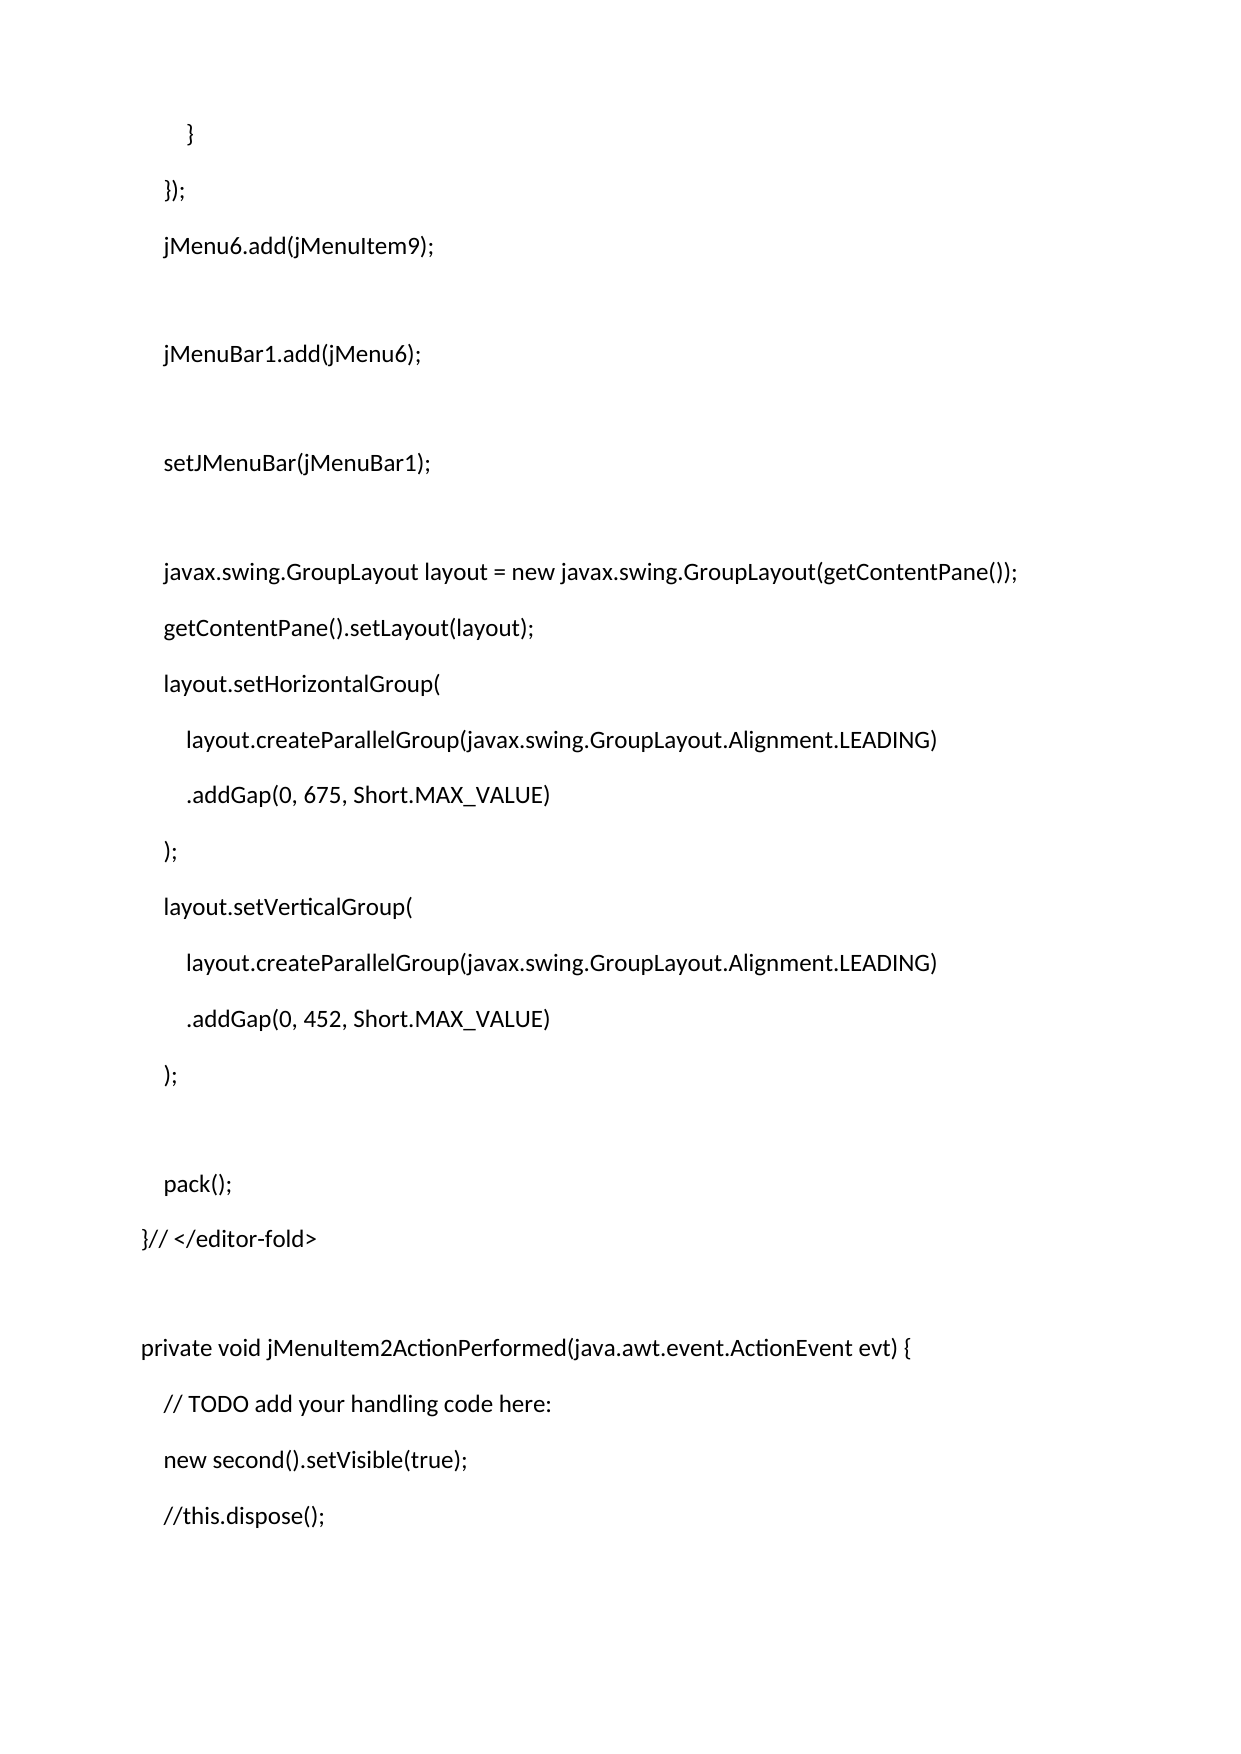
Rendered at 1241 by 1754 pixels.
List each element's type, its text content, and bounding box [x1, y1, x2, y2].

text layout.createParallelGroup(javax.swing.GroupLayout.Alignment.LEADING) [118, 724, 1122, 754]
text .addGap(0, 675, Short.MAX_VALUE) [118, 780, 1122, 810]
text ); [118, 1059, 1122, 1089]
text // TODO add your handling code here: [118, 1388, 1122, 1419]
text setJMenuBar(jMenuBar1); [118, 447, 1122, 478]
text getContentPane().setLayout(layout); [118, 612, 1122, 643]
text new second().setVisible(true); [118, 1444, 1122, 1474]
text }// </editor-fold> [118, 1223, 1122, 1254]
text jMenuBar1.add(jMenu6); [118, 339, 1122, 369]
text //this.dispose(); [118, 1500, 1122, 1530]
text ); [118, 836, 1122, 866]
text javax.swing.GroupLayout layout = new javax.swing.GroupLayout(getContentPane()); [118, 556, 1122, 587]
text } [118, 118, 1122, 149]
text }); [118, 174, 1122, 204]
text pack(); [118, 1168, 1122, 1198]
text layout.createParallelGroup(javax.swing.GroupLayout.Alignment.LEADING) [118, 947, 1122, 978]
text layout.setVerticalGroup( [118, 891, 1122, 922]
text jMenu6.add(jMenuItem9); [118, 230, 1122, 260]
text layout.setHorizontalGroup( [118, 668, 1122, 698]
text private void jMenuItem2ActionPerformed(java.awt.event.ActionEvent evt) { [118, 1332, 1122, 1363]
text .addGap(0, 452, Short.MAX_VALUE) [118, 1003, 1122, 1033]
